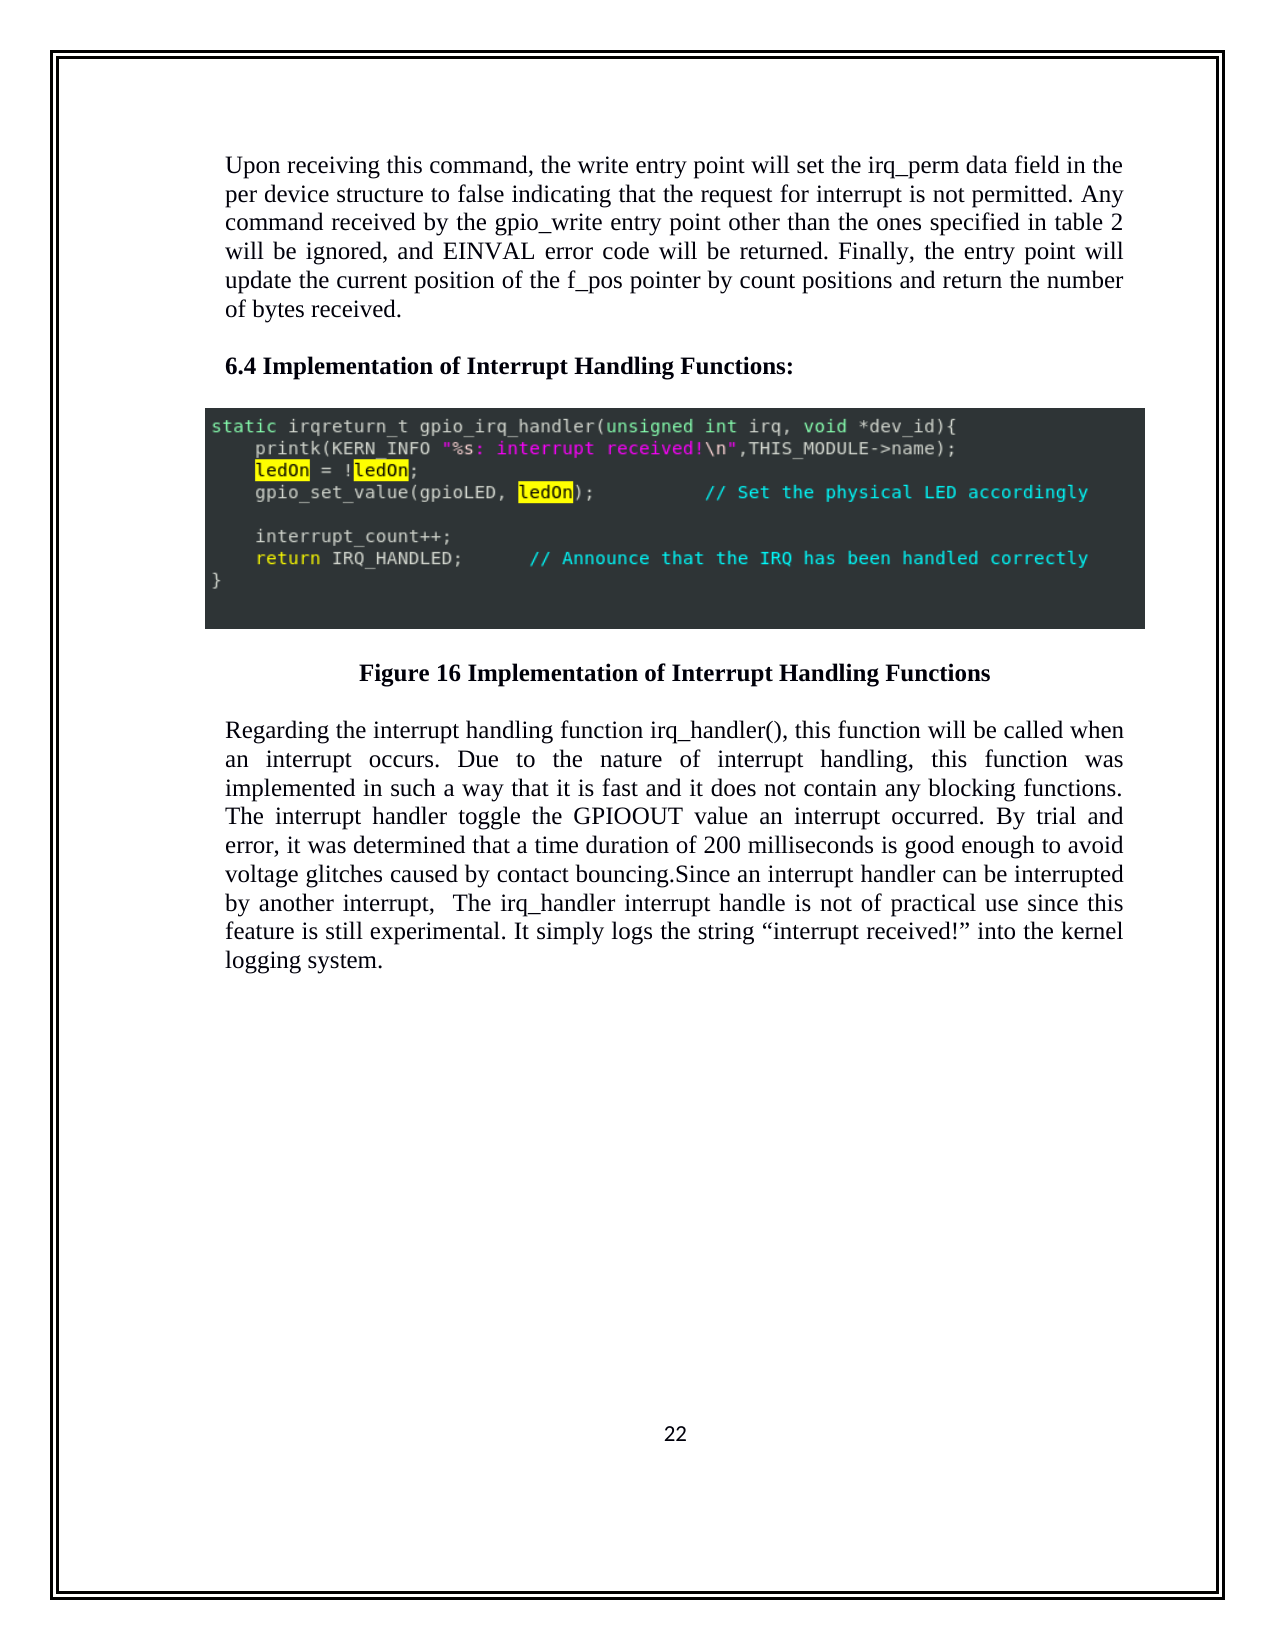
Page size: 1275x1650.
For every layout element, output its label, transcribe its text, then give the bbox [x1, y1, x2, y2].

text Regarding the interrupt handling function irq_handler(), this function will be called when an interrupt occurs. Due to the nature of interrupt handling, this function was implemented in such a way that it is fast and it does not contain any blocking functions. The interrupt handler toggle the GPIOOUT value an interrupt occurred. By trial and error, it was determined that a time duration of 200 milliseconds is good enough to avoid voltage glitches caused by contact bouncing.Since an interrupt handler can be interrupted by another interrupt, The irq_handler interrupt handle is not of practical use since this feature is still experimental. It simply logs the string “interrupt received!” into the kernel logging system. [225, 715, 1125, 974]
text 6.4 Implementation of Interrupt Handling Functions: [225, 351, 1125, 380]
text Upon receiving this command, the write entry point will set the irq_perm data field in the per device structure to false indicating that the request for interrupt is not permitted. Any command received by the gpio_write entry point other than the ones specified in table 2 will be ignored, and EINVAL error code will be returned. Finally, the entry point will update the current position of the f_pos pointer by count positions and return the number of bytes received. [225, 150, 1125, 322]
picture [205, 408, 1145, 629]
text Figure 16 Implementation of Interrupt Handling Functions [225, 658, 1125, 686]
